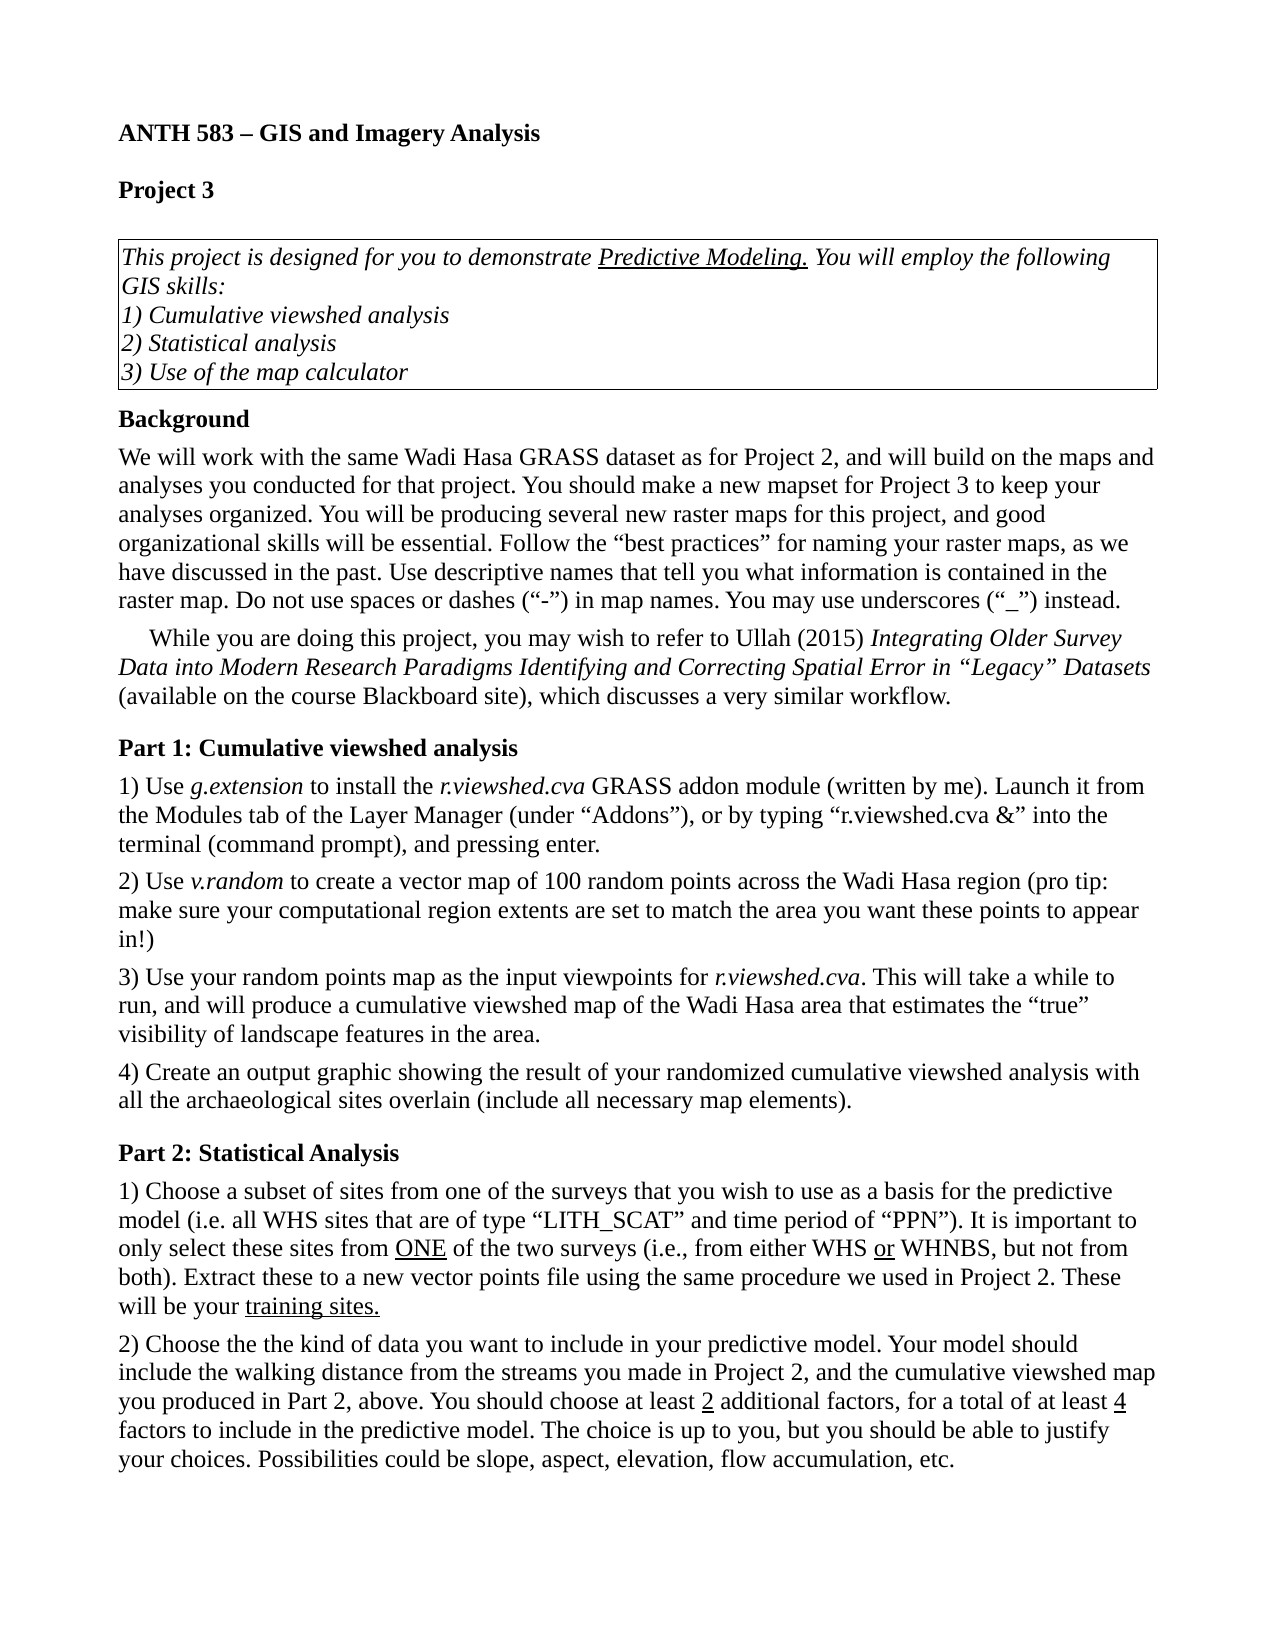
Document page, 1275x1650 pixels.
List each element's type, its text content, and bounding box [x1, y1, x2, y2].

text ANTH 583 – GIS and Imagery Analysis [118, 118, 1157, 147]
text Project 3 [118, 176, 1157, 204]
text 2) Use v.random to create a vector map of 100 random points across the Wadi Hasa region (pro tip: make sure your computational region extents are set to match the area you want these points to appear in!) [118, 866, 1157, 953]
text This project is designed for you to demonstrate Predictive Modeling. You will employ the following GIS skills: [119, 240, 1157, 297]
text Background [118, 404, 1157, 433]
text Part 1: Cumulative viewshed analysis [118, 733, 1157, 762]
text 2) Choose the the kind of data you want to include in your predictive model. Your model should include the walking distance from the streams you made in Project 2, and the cumulative viewshed map you produced in Part 2, above. You should choose at least 2 additional factors, for a total of at least 4 factors to include in the predictive model. The choice is up to you, but you should be able to justify your choices. Possibilities could be slope, aspect, elevation, flow accumulation, etc. [118, 1329, 1157, 1472]
text 1) Use g.extension to install the r.viewshed.cva GRASS addon module (written by me). Launch it from the Modules tab of the Layer Manager (under “Addons”), or by typing “r.viewshed.cva &” into the terminal (command prompt), and pressing enter. [118, 771, 1157, 857]
text 1) Choose a subset of sites from one of the surveys that you wish to use as a basis for the predictive model (i.e. all WHS sites that are of type “LITH_SCAT” and time period of “PPN”). It is important to only select these sites from ONE of the two surveys (i.e., from either WHS or WHNBS, but not from both). Extract these to a new vector points file using the same procedure we used in Project 2. These will be your training sites. [118, 1176, 1157, 1320]
text 4) Create an output graphic showing the result of your randomized cumulative viewshed analysis with all the archaeological sites overlain (include all necessary map elements). [118, 1057, 1157, 1114]
text While you are doing this project, you may wish to refer to Ullah (2015) Integrating Older Survey Data into Modern Research Paradigms Identifying and Correcting Spatial Error in “Legacy” Datasets (available on the course Blackboard site), which discusses a very similar workflow. [118, 623, 1157, 709]
text 3) Use of the map calculator [119, 354, 1157, 389]
text 1) Cumulative viewshed analysis [119, 297, 1157, 325]
text Part 2: Statistical Analysis [118, 1138, 1157, 1167]
text We will work with the same Wadi Hasa GRASS dataset as for Project 2, and will build on the maps and analyses you conducted for that project. You should make a new mapset for Project 3 to keep your analyses organized. You will be producing several new raster maps for this project, and good organizational skills will be essential. Follow the “best practices” for naming your raster maps, as we have discussed in the past. Use descriptive names that tell you what information is contained in the raster map. Do not use spaces or dashes (“-”) in map names. You may use underscores (“_”) instead. [118, 442, 1157, 614]
text 2) Statistical analysis [119, 325, 1157, 354]
text 3) Use your random points map as the input viewpoints for r.viewshed.cva. This will take a while to run, and will produce a cumulative viewshed map of the Wadi Hasa area that estimates the “true” visibility of landscape features in the area. [118, 962, 1157, 1048]
